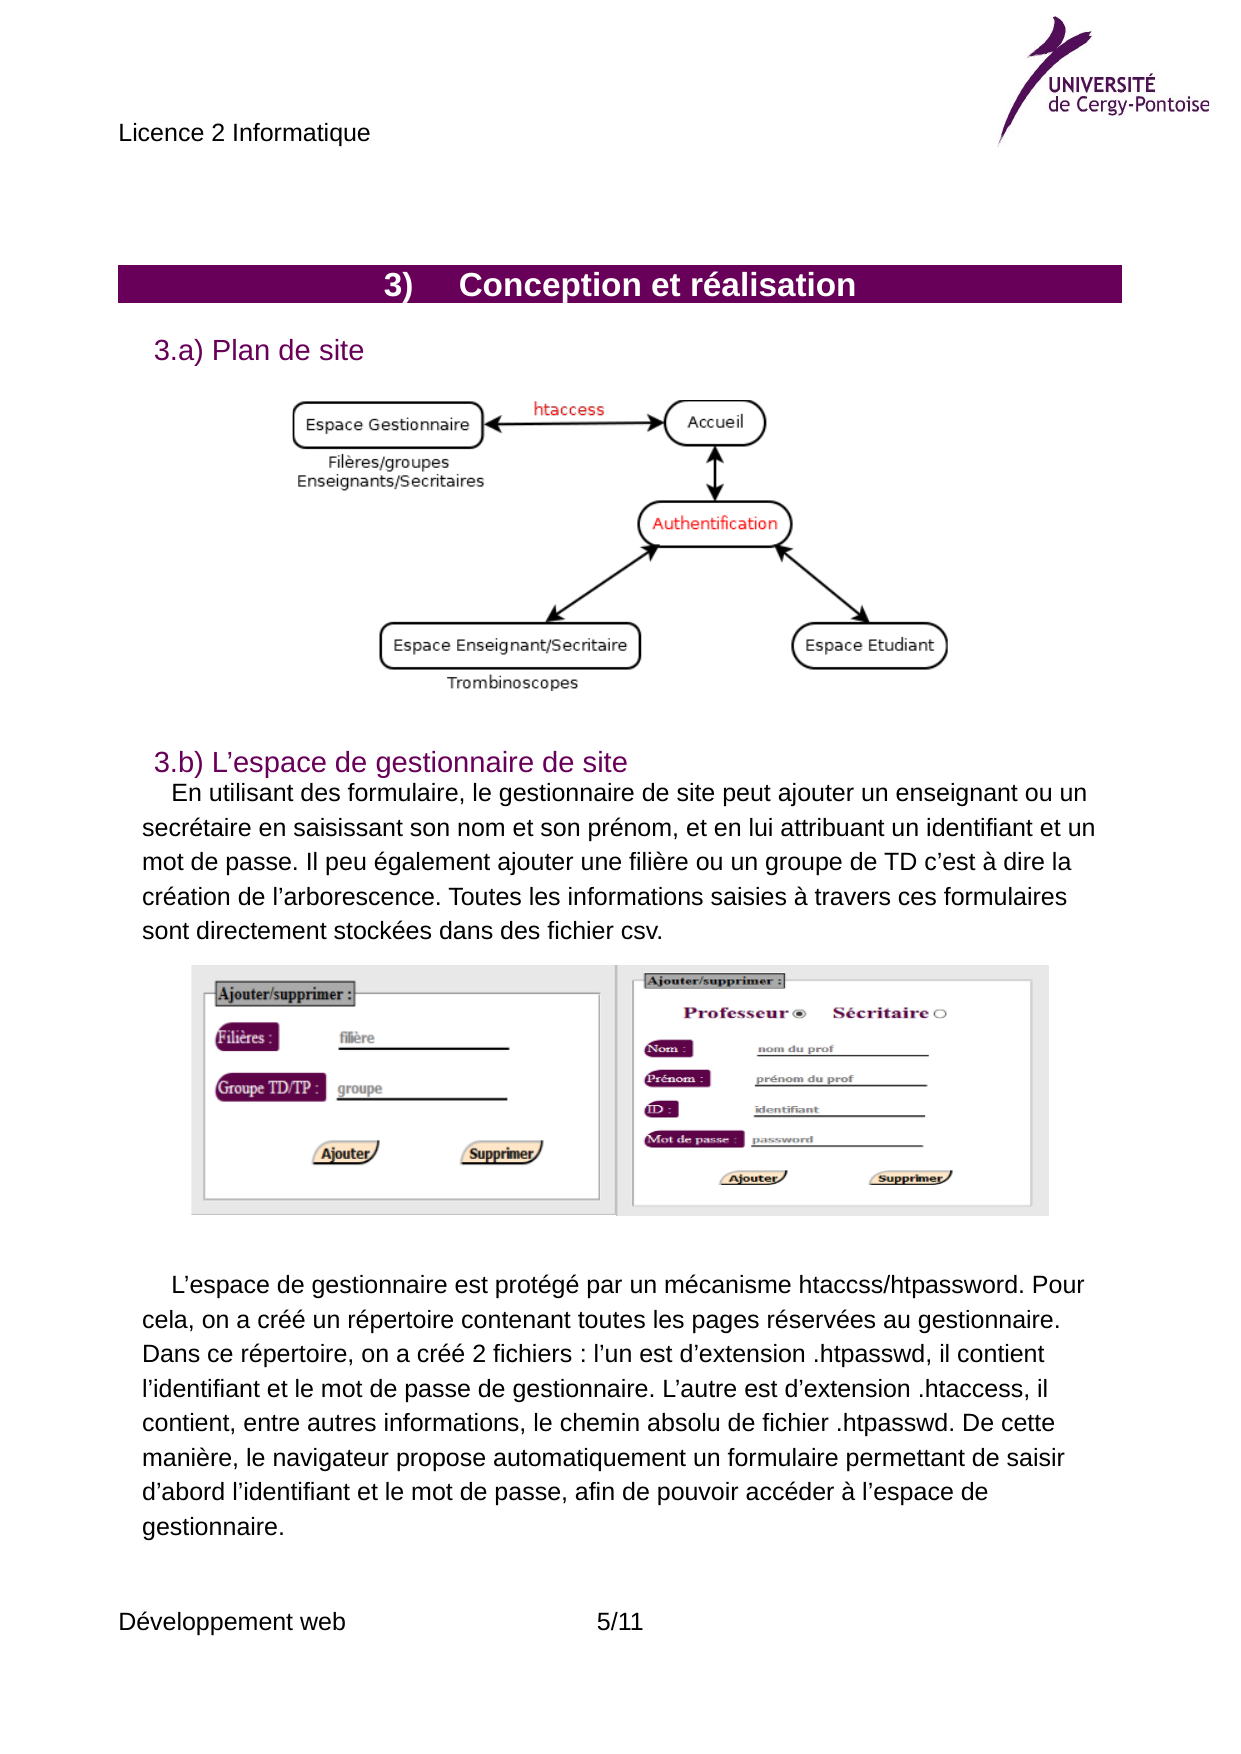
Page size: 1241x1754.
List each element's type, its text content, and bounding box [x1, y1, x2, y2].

text En utilisant des formulaire, le gestionnaire de site peut ajouter un enseignant ou un secrétaire en saisissant son nom et son prénom, et en lui attribuant un identifiant et un mot de passe. Il peu également ajouter une filière ou un groupe de TD c’est à dire la création de l’arborescence. Toutes les informations saisies à travers ces formulaires sont directement stockées dans des fichier csv. [142, 778, 1098, 945]
picture [191, 965, 1049, 1216]
picture [292, 400, 948, 691]
subtitle Conception et réalisation [118, 265, 1122, 303]
text L’espace de gestionnaire est protégé par un mécanisme htaccss/htpassword. Pour cela, on a créé un répertoire contenant toutes les pages réservées au gestionnaire. Dans ce répertoire, on a créé 2 fichiers : l’un est d’extension .htpasswd, il contient l’identifiant et le mot de passe de gestionnaire. L’autre est d’extension .htaccess, il contient, entre autres informations, le chemin absolu de fichier .htpasswd. De cette manière, le navigateur propose automatiquement un formulaire permettant de saisir d’abord l’identifiant et le mot de passe, afin de pouvoir accéder à l’espace de gestionnaire. [142, 1271, 1098, 1541]
picture [997, 16, 1210, 148]
subtitle 3.b) L’espace de gestionnaire de site [153, 745, 1122, 778]
subtitle 3.a) Plan de site [153, 333, 1122, 400]
